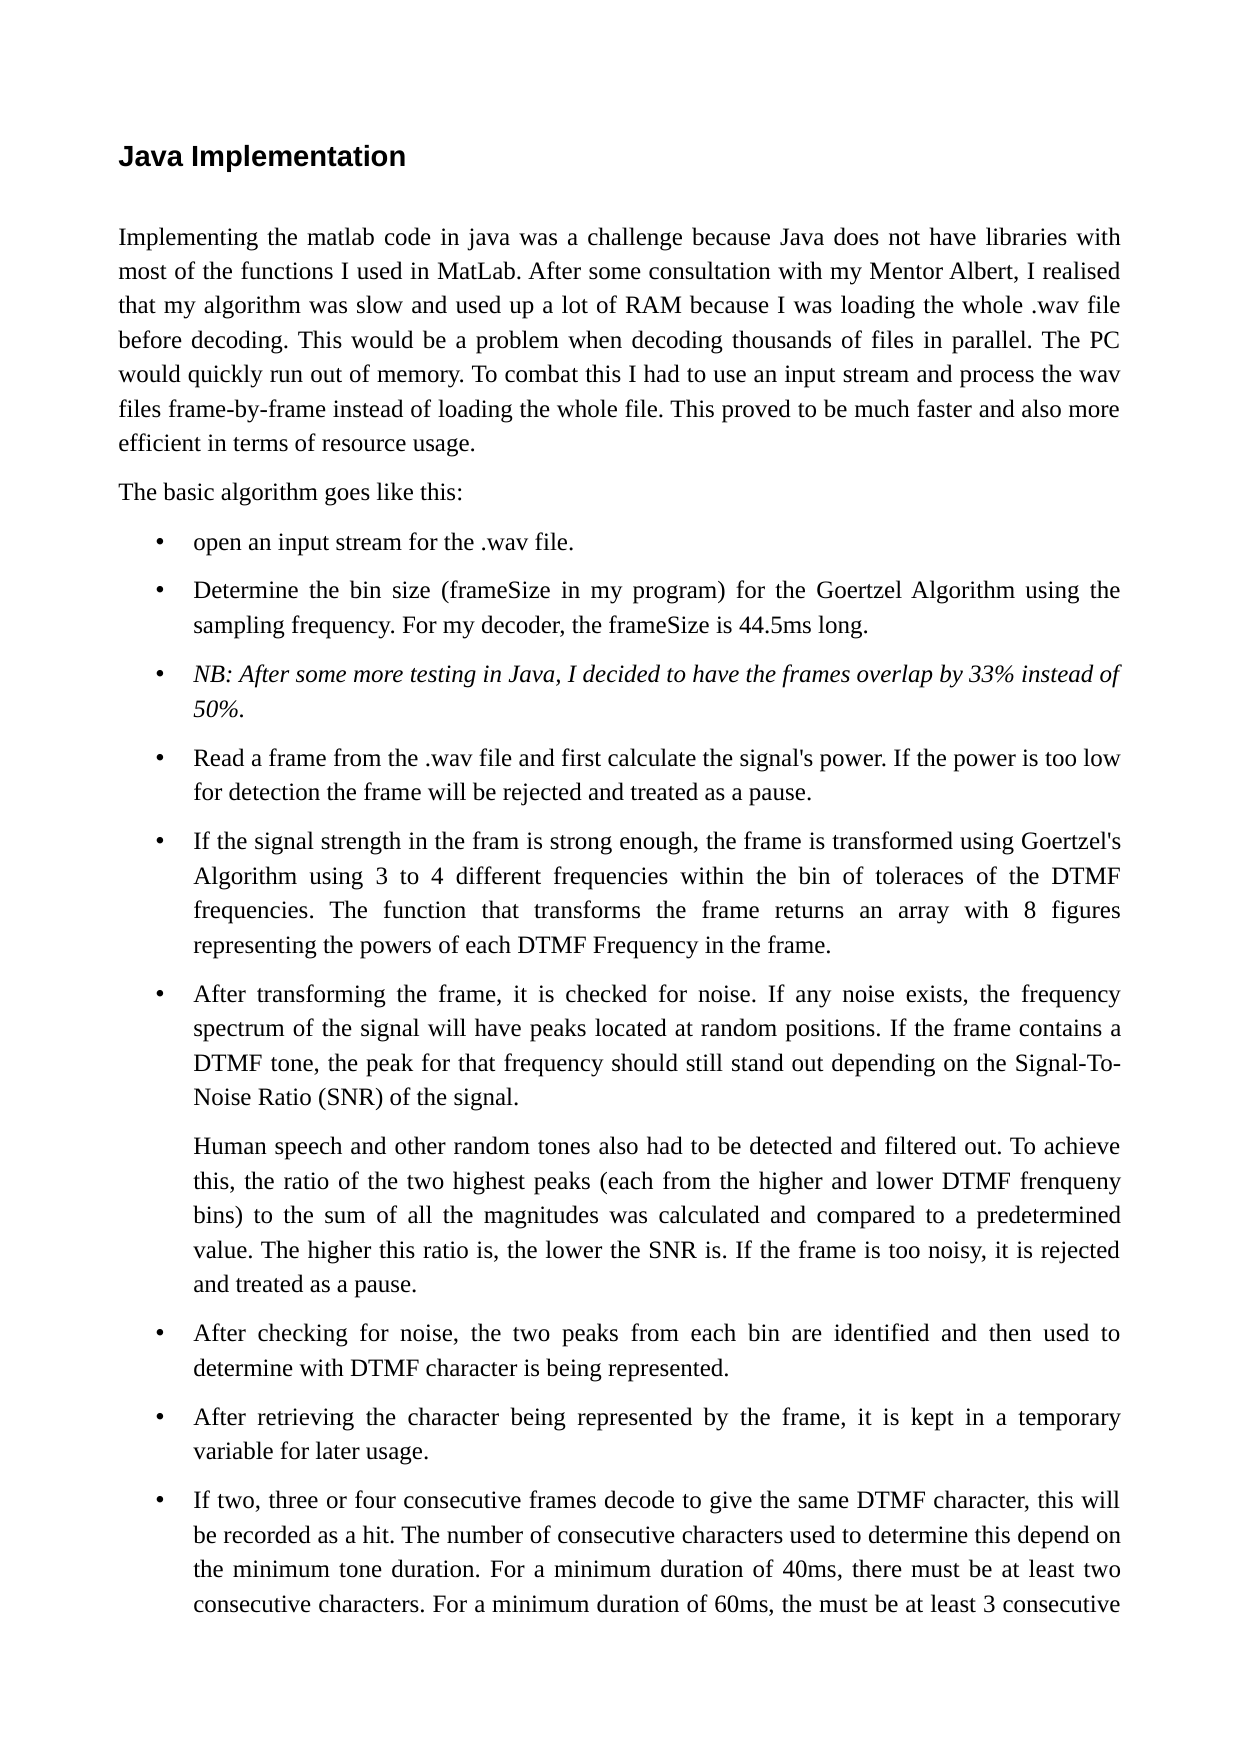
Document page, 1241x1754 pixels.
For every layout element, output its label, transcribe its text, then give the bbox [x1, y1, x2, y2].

list After retrieving the character being represented by the frame, it is kept in a temporary variable for later usage. [156, 1402, 1122, 1465]
list open an input stream for the .wav file. [156, 527, 1122, 555]
list Determine the bin size (frameSize in my program) for the Goertzel Algorithm using the sampling frequency. For my decoder, the frameSize is 44.5ms long. [156, 576, 1122, 639]
text The basic algorithm goes like this: [118, 477, 1122, 506]
text Implementing the matlab code in java was a challenge because Java does not have libraries with most of the functions I used in MatLab. After some consultation with my Mentor Albert, I realised that my algorithm was slow and used up a lot of RAM because I was loading the whole .wav file before decoding. This would be a problem when decoding thousands of files in parallel. The PC would quickly run out of memory. To combat this I had to use an input stream and process the wav files frame-by-frame instead of loading the whole file. This proved to be much faster and also more efficient in terms of resource usage. [118, 222, 1122, 457]
list If the signal strength in the fram is strong enough, the frame is transformed using Goertzel's Algorithm using 3 to 4 different frequencies within the bin of toleraces of the DTMF frequencies. The function that transforms the frame returns an array with 8 figures representing the powers of each DTMF Frequency in the frame. [156, 826, 1122, 958]
list Human speech and other random tones also had to be detected and filtered out. To achieve this, the ratio of the two highest peaks (each from the higher and lower DTMF frenqueny bins) to the sum of all the magnitudes was calculated and compared to a predetermined value. The higher this ratio is, the lower the SNR is. If the frame is too noisy, it is rejected and treated as a pause. [156, 1131, 1122, 1298]
list After transforming the frame, it is checked for noise. If any noise exists, the frequency spectrum of the signal will have peaks located at random positions. If the frame contains a DTMF tone, the peak for that frequency should still stand out depending on the Signal-To-Noise Ratio (SNR) of the signal. [156, 979, 1122, 1111]
subtitle Java Implementation [118, 139, 1122, 172]
list NB: After some more testing in Java, I decided to have the frames overlap by 33% instead of 50%. [156, 659, 1122, 722]
list Read a frame from the .wav file and first calculate the signal's power. If the power is too low for detection the frame will be rejected and treated as a pause. [156, 743, 1122, 806]
list If two, three or four consecutive frames decode to give the same DTMF character, this will be recorded as a hit. The number of consecutive characters used to determine this depend on the minimum tone duration. For a minimum duration of 40ms, there must be at least two consecutive characters. For a minimum duration of 60ms, the must be at least 3 consecutive [156, 1485, 1122, 1617]
list After checking for noise, the two peaks from each bin are identified and then used to determine with DTMF character is being represented. [156, 1318, 1122, 1381]
